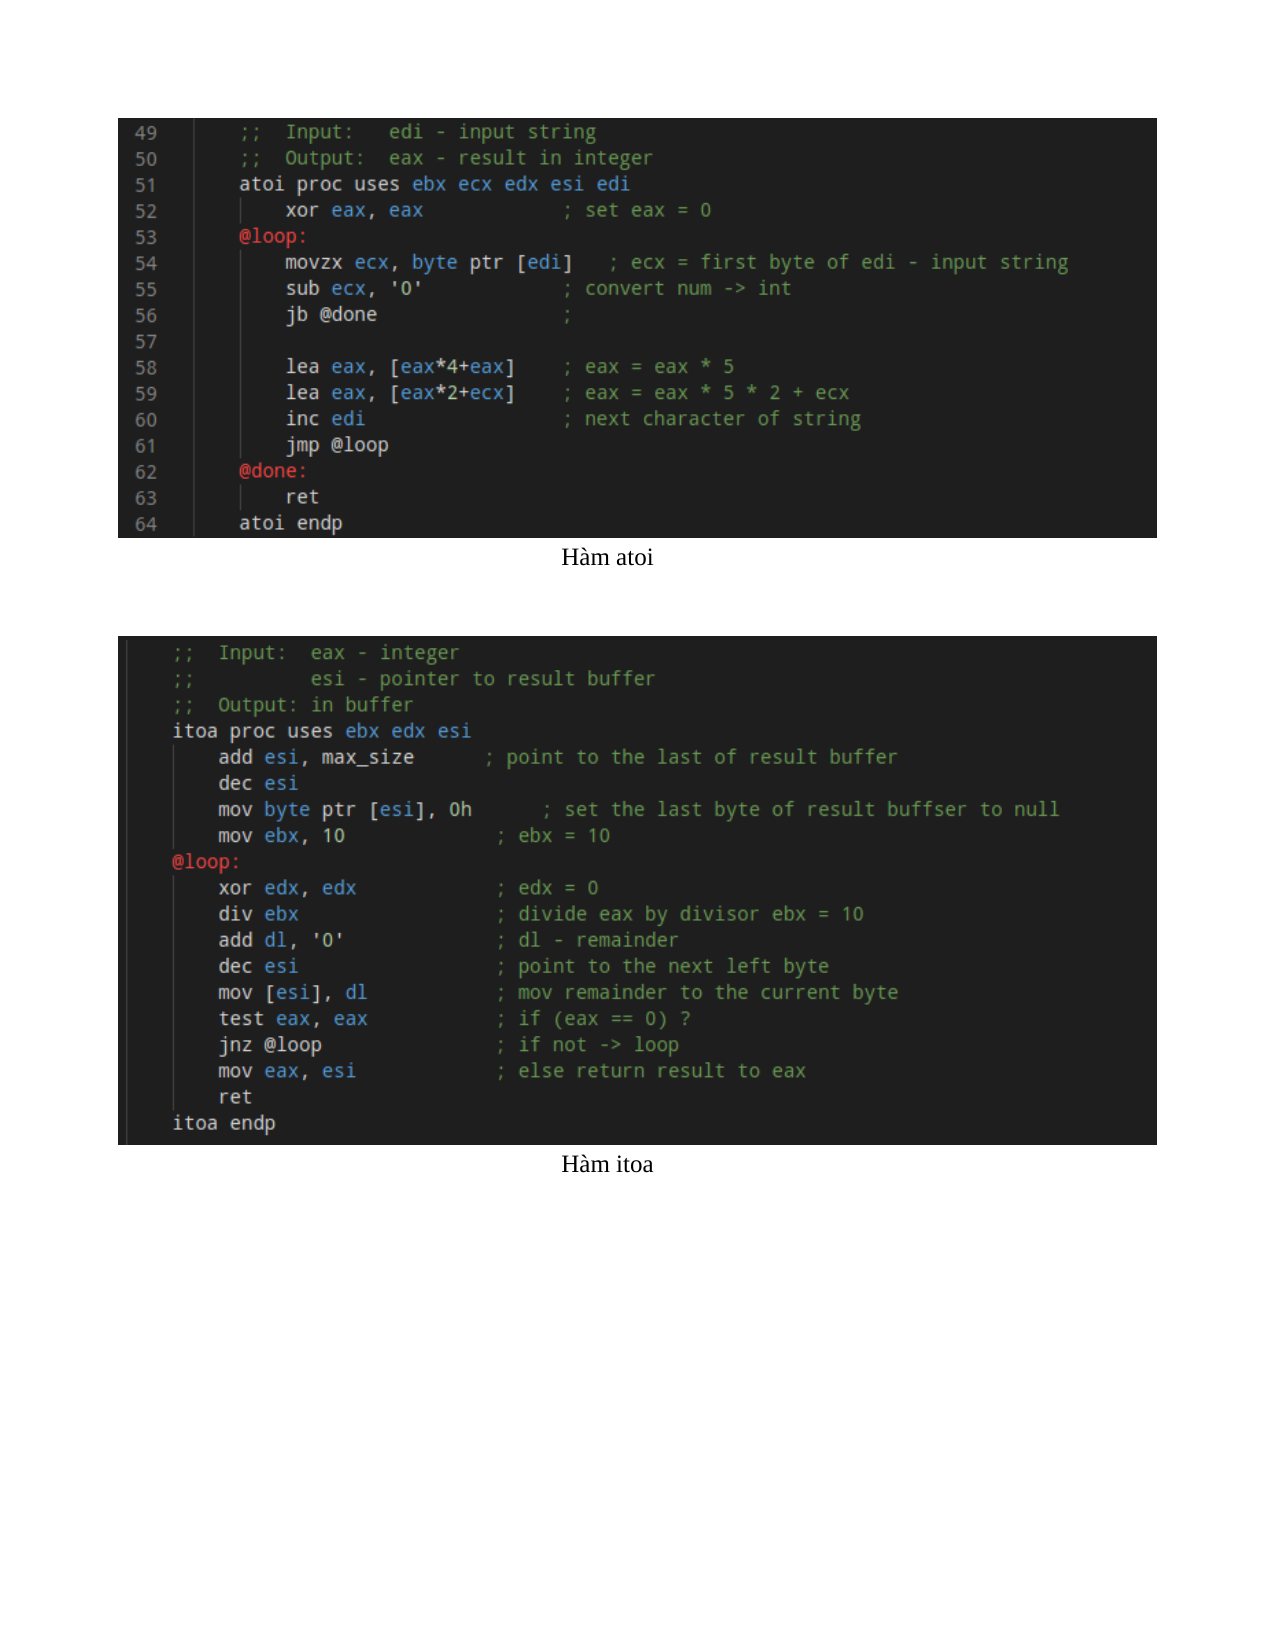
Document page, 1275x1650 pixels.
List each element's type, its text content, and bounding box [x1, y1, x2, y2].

picture [118, 118, 1157, 538]
text Hàm itoa [118, 1145, 1157, 1178]
text Hàm atoi [118, 538, 1157, 570]
picture [118, 636, 1157, 1145]
